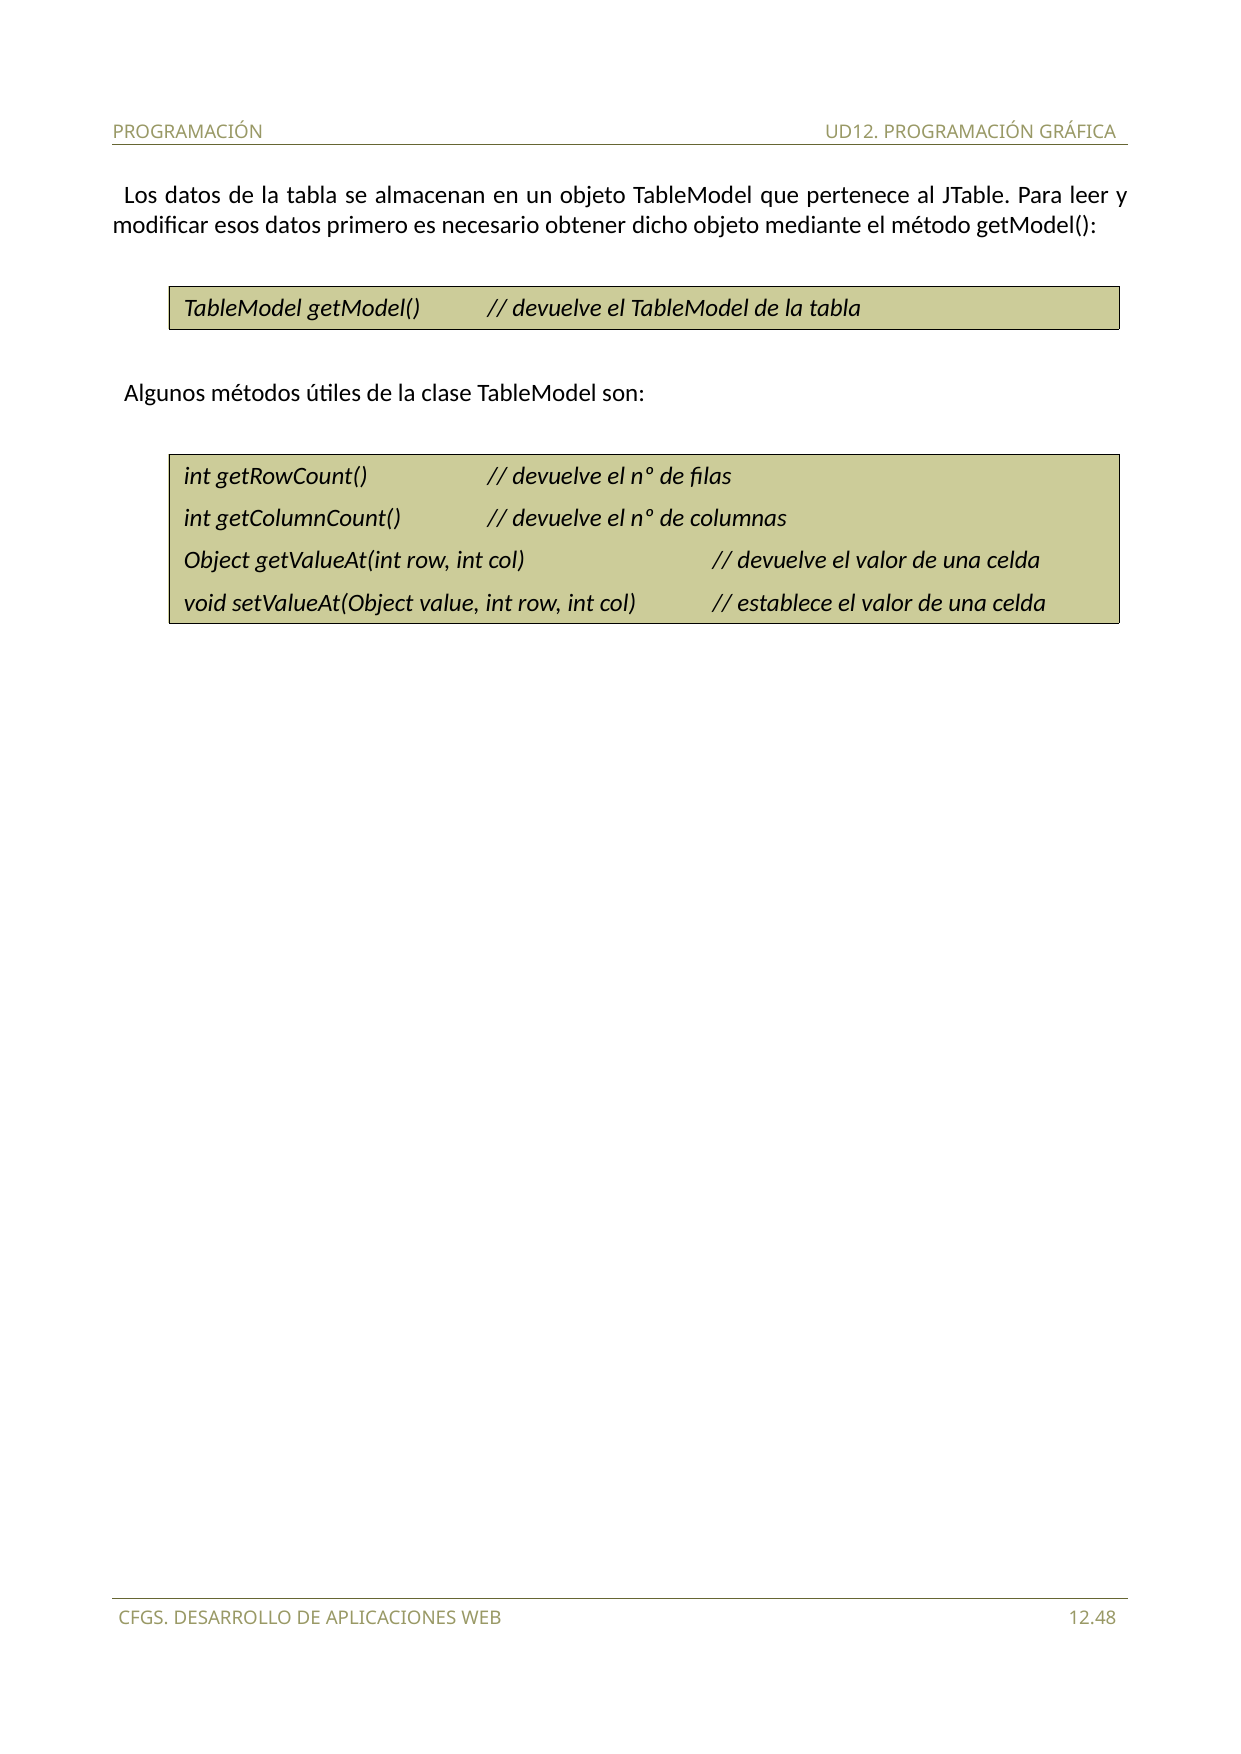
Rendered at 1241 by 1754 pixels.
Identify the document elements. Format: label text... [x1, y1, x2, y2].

text int getColumnCount() // devuelve el nº de columnas [170, 496, 1119, 533]
text Algunos métodos útiles de la clase TableModel son: [112, 377, 1128, 408]
text Los datos de la tabla se almacenan en un objeto TableModel que pertenece al JTable. Para leer y modificar esos datos primero es necesario obtener dicho objeto mediante el método getModel(): [112, 179, 1128, 240]
text void setValueAt(Object value, int row, int col) // establece el valor de una celda [170, 581, 1119, 623]
text TableModel getModel() // devuelve el TableModel de la tabla [170, 287, 1119, 329]
text Object getValueAt(int row, int col) // devuelve el valor de una celda [170, 538, 1119, 575]
text int getRowCount() // devuelve el nº de filas [170, 455, 1119, 490]
